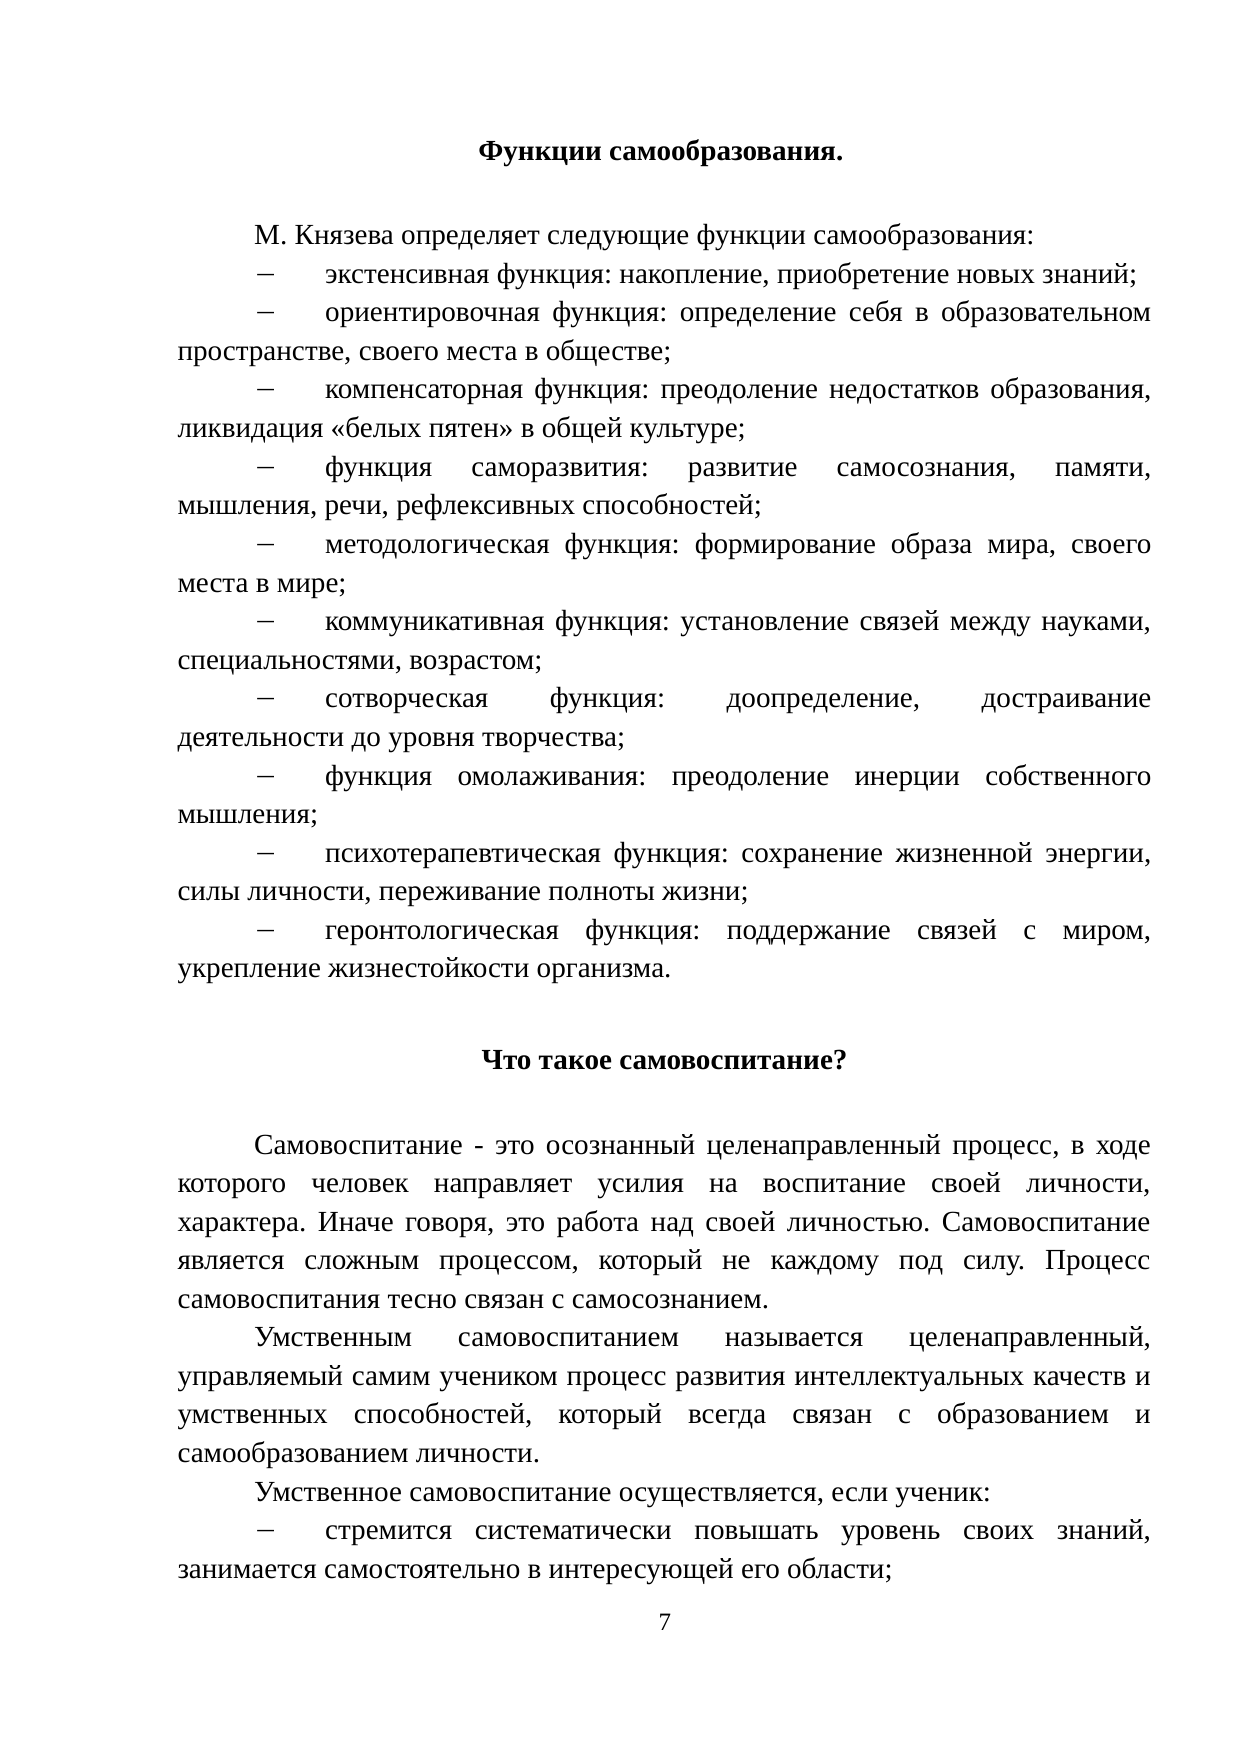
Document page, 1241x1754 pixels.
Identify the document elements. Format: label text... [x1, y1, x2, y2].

list коммуникативная функция: установление связей между науками, специальностями, возрастом; [177, 603, 1152, 675]
list геронтологическая функция: поддержание связей с миром, укрепление жизнестойкости организма. [177, 912, 1152, 984]
list функция омолаживания: преодоление инерции собственного мышления; [177, 758, 1152, 830]
text Умственным самовоспитанием называется целенаправленный, управляемый самим учеником процесс развития интеллектуальных качеств и умственных способностей, который всегда связан с образованием и самообразованием личности. [177, 1319, 1152, 1469]
list сотворческая функция: доопределение, достраивание деятельности до уровня творчества; [177, 680, 1152, 753]
subtitle Что такое самовоспитание? [177, 1042, 1152, 1076]
list ориентировочная функция: определение себя в образовательном пространстве, своего места в обществе; [177, 294, 1152, 367]
subtitle Функции самообразования. [177, 133, 1152, 166]
list стремится систематически повышать уровень своих знаний, занимается самостоятельно в интересующей его области; [177, 1512, 1152, 1584]
text М. Князева определяет следующие функции самообразования: [177, 217, 1152, 251]
list психотерапевтическая функция: сохранение жизненной энергии, силы личности, переживание полноты жизни; [177, 835, 1152, 907]
list функция саморазвития: развитие самосознания, памяти, мышления, речи, рефлексивных способностей; [177, 449, 1152, 521]
list компенсаторная функция: преодоление недостатков образования, ликвидация «белых пятен» в общей культуре; [177, 372, 1152, 444]
list методологическая функция: формирование образа мира, своего места в мире; [177, 526, 1152, 598]
list экстенсивная функция: накопление, приобретение новых знаний; [177, 256, 1152, 289]
text Умственное самовоспитание осуществляется, если ученик: [177, 1474, 1152, 1507]
text Самовоспитание - это осознанный целенаправленный процесс, в ходе которого человек направляет усилия на воспитание своей личности, характера. Иначе говоря, это работа над своей личностью. Самовоспитание является сложным процессом, который не каждому под силу. Процесс самовоспитания тесно связан с самосознанием. [177, 1127, 1152, 1314]
